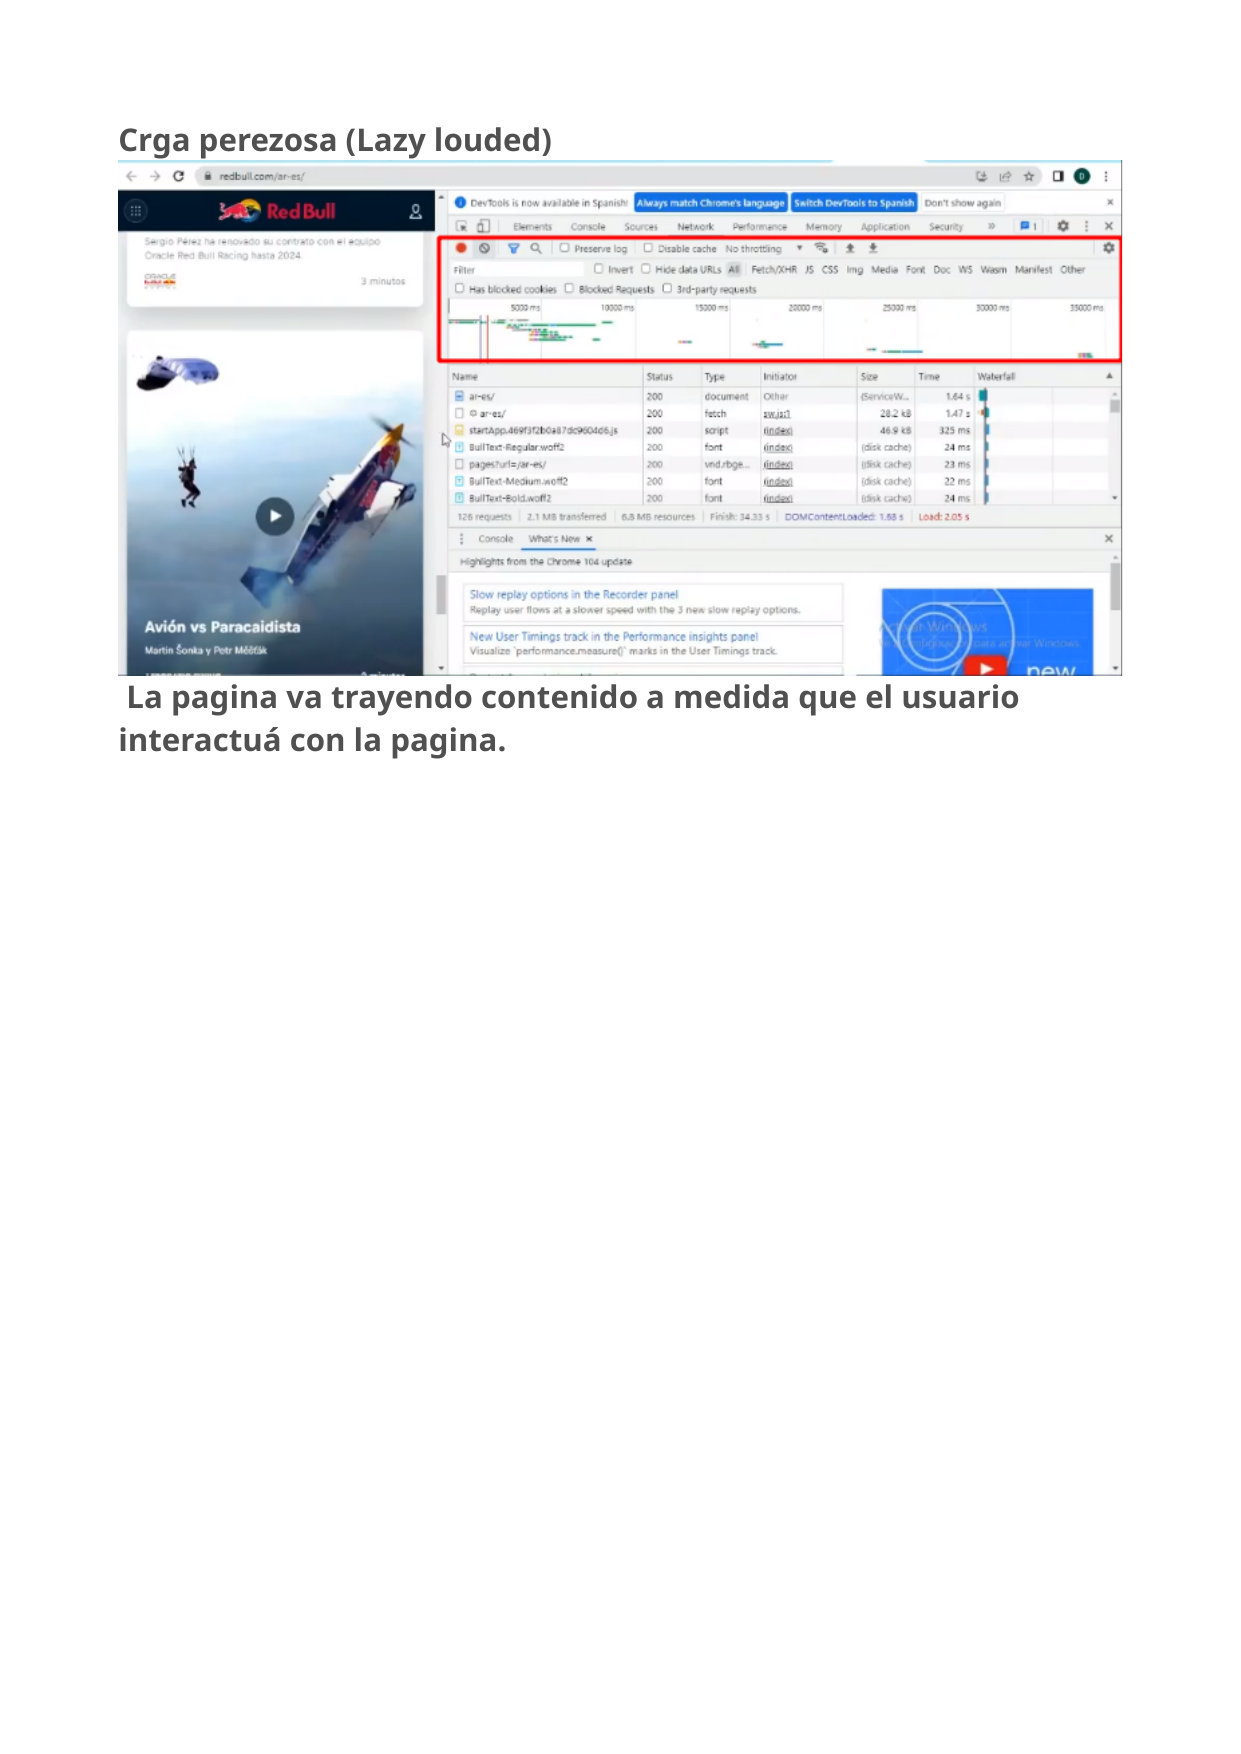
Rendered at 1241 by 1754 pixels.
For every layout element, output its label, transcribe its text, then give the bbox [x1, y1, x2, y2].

text Crga perezosa (Lazy louded) [118, 118, 1122, 160]
text La pagina va trayendo contenido a medida que el usuario interactuá con la pagina. [118, 676, 1122, 761]
picture [118, 160, 1123, 676]
